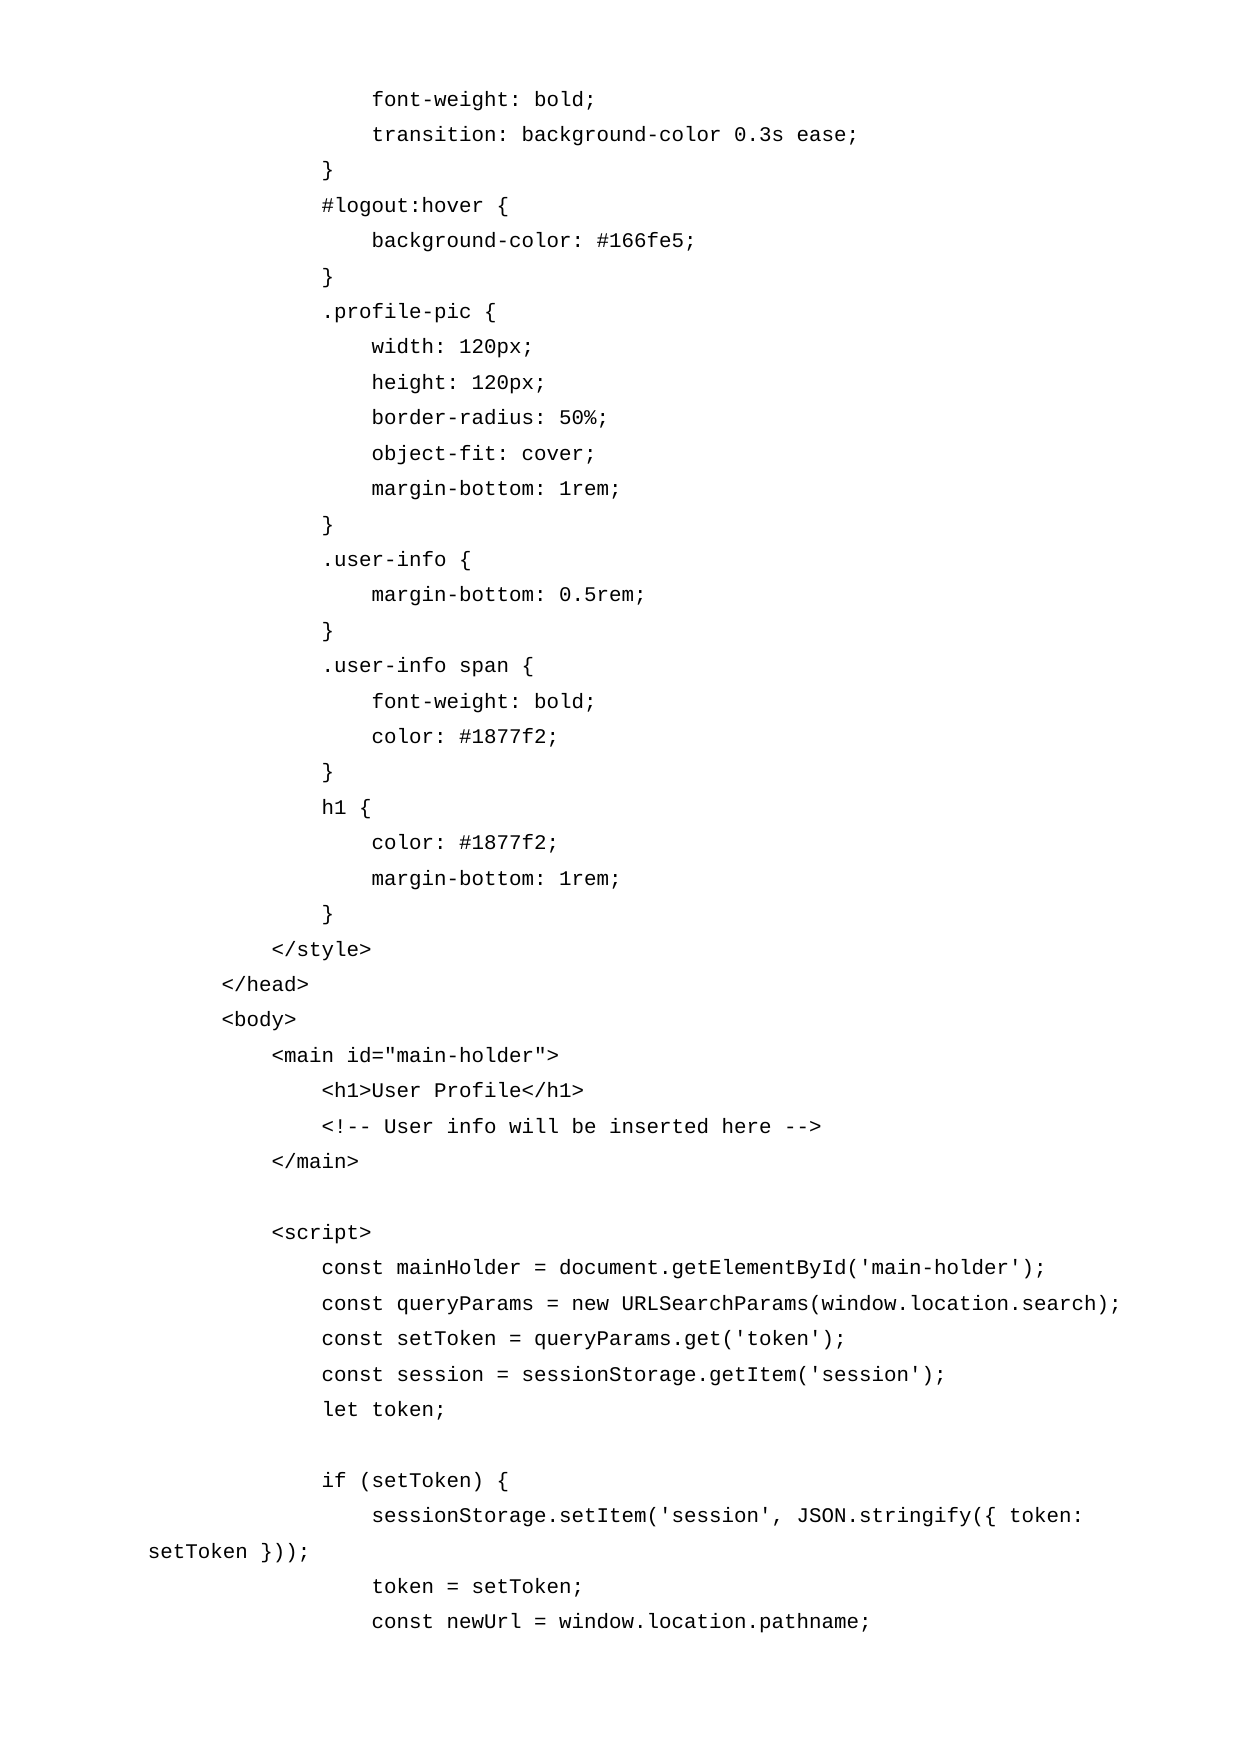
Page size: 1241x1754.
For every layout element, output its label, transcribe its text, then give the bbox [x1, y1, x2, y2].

text let token; [148, 1399, 1152, 1423]
text } [148, 903, 1152, 927]
text .profile-pic { [148, 301, 1152, 325]
text </style> [148, 938, 1152, 962]
text <!-- User info will be inserted here --> [148, 1116, 1152, 1139]
text object-fit: cover; [148, 443, 1152, 466]
text <body> [148, 1009, 1152, 1033]
text const mainHolder = document.getElementById('main-holder'); [148, 1257, 1152, 1281]
text h1 { [148, 797, 1152, 821]
text color: #1877f2; [148, 726, 1152, 750]
text </main> [148, 1151, 1152, 1175]
text .user-info { [148, 549, 1152, 573]
text margin-bottom: 1rem; [148, 868, 1152, 891]
text } [148, 620, 1152, 643]
text const session = sessionStorage.getItem('session'); [148, 1363, 1152, 1387]
text font-weight: bold; [148, 88, 1152, 112]
text border-radius: 50%; [148, 407, 1152, 431]
text background-color: #166fe5; [148, 230, 1152, 254]
text } [148, 266, 1152, 289]
text token = setToken; [148, 1576, 1152, 1600]
text <h1>User Profile</h1> [148, 1080, 1152, 1104]
text color: #1877f2; [148, 832, 1152, 856]
text sessionStorage.setItem('session', JSON.stringify({ token: setToken })); [148, 1505, 1152, 1564]
text margin-bottom: 0.5rem; [148, 584, 1152, 608]
text .user-info span { [148, 655, 1152, 679]
text } [148, 761, 1152, 785]
text const queryParams = new URLSearchParams(window.location.search); [148, 1293, 1152, 1316]
text const newUrl = window.location.pathname; [148, 1611, 1152, 1635]
text </head> [148, 974, 1152, 998]
text } [148, 513, 1152, 537]
text transition: background-color 0.3s ease; [148, 124, 1152, 148]
text <script> [148, 1222, 1152, 1246]
text const setToken = queryParams.get('token'); [148, 1328, 1152, 1352]
text width: 120px; [148, 336, 1152, 360]
text font-weight: bold; [148, 691, 1152, 714]
text height: 120px; [148, 372, 1152, 396]
text } [148, 159, 1152, 183]
text if (setToken) { [148, 1470, 1152, 1493]
text #logout:hover { [148, 195, 1152, 218]
text <main id="main-holder"> [148, 1045, 1152, 1068]
text margin-bottom: 1rem; [148, 478, 1152, 502]
